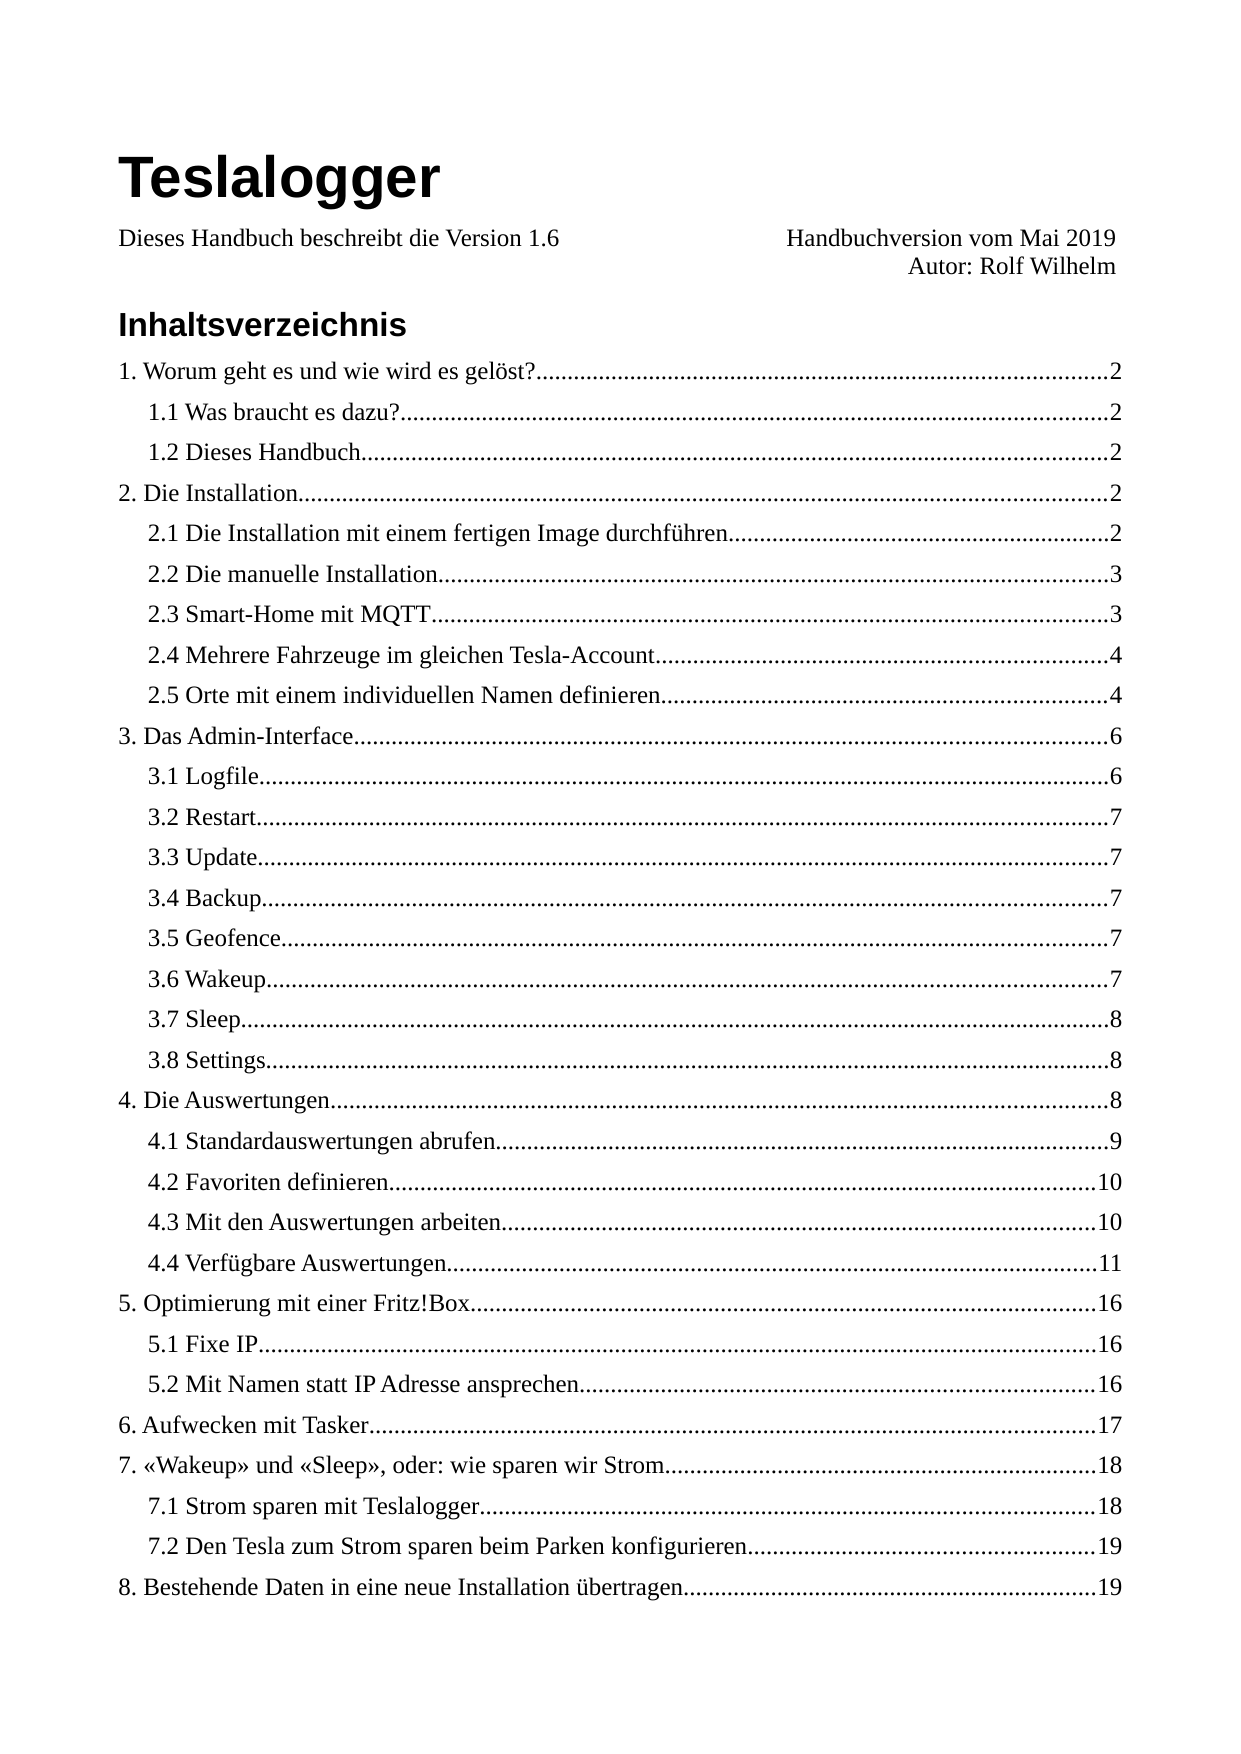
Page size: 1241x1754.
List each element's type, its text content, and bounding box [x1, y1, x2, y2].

text 4.2 Favoriten definieren 10 [148, 1167, 1122, 1195]
text 2.1 Die Installation mit einem fertigen Image durchführen 2 [148, 518, 1122, 547]
text 1. Worum geht es und wie wird es gelöst? 2 [118, 356, 1122, 385]
text 3.6 Wakeup 7 [148, 964, 1122, 993]
text 4. Die Auswertungen 8 [118, 1086, 1122, 1114]
text 7.1 Strom sparen mit Teslalogger 18 [148, 1491, 1122, 1519]
text 6. Aufwecken mit Tasker 17 [118, 1410, 1122, 1438]
text 2.4 Mehrere Fahrzeuge im gleichen Tesla-Account 4 [148, 640, 1122, 668]
text 5. Optimierung mit einer Fritz!Box 16 [118, 1288, 1122, 1317]
text 7.2 Den Tesla zum Strom sparen beim Parken konfigurieren 19 [148, 1531, 1122, 1560]
text 3.4 Backup 7 [148, 883, 1122, 912]
text 8. Bestehende Daten in eine neue Installation übertragen 19 [118, 1572, 1122, 1601]
text 3.5 Geofence 7 [148, 923, 1122, 952]
text 4.4 Verfügbare Auswertungen 11 [148, 1248, 1122, 1276]
text 4.3 Mit den Auswertungen arbeiten 10 [148, 1207, 1122, 1236]
text 3.1 Logfile 6 [148, 761, 1122, 790]
text 5.2 Mit Namen statt IP Adresse ansprechen 16 [148, 1369, 1122, 1398]
text 3.2 Restart 7 [148, 802, 1122, 831]
text 4.1 Standardauswertungen abrufen 9 [148, 1126, 1122, 1155]
text 2.3 Smart-Home mit MQTT 3 [148, 599, 1122, 628]
text 5.1 Fixe IP 16 [148, 1329, 1122, 1357]
title Teslalogger [118, 143, 1122, 210]
text 3.3 Update 7 [148, 842, 1122, 871]
subtitle Inhaltsverzeichnis [118, 305, 1122, 344]
text 3. Das Admin-Interface 6 [118, 721, 1122, 749]
text Autor: Rolf Wilhelm [118, 251, 1122, 280]
text 7. «Wakeup» und «Sleep», oder: wie sparen wir Strom 18 [118, 1450, 1122, 1479]
text 1.1 Was braucht es dazu? 2 [148, 397, 1122, 425]
text 2.2 Die manuelle Installation 3 [148, 559, 1122, 587]
text 1.2 Dieses Handbuch 2 [148, 437, 1122, 466]
text 2.5 Orte mit einem individuellen Namen definieren 4 [148, 680, 1122, 709]
text 3.8 Settings 8 [148, 1045, 1122, 1074]
text 3.7 Sleep 8 [148, 1004, 1122, 1033]
text 2. Die Installation 2 [118, 478, 1122, 506]
text Dieses Handbuch beschreibt die Version 1.6 Handbuchversion vom Mai 2019 [118, 223, 1122, 251]
